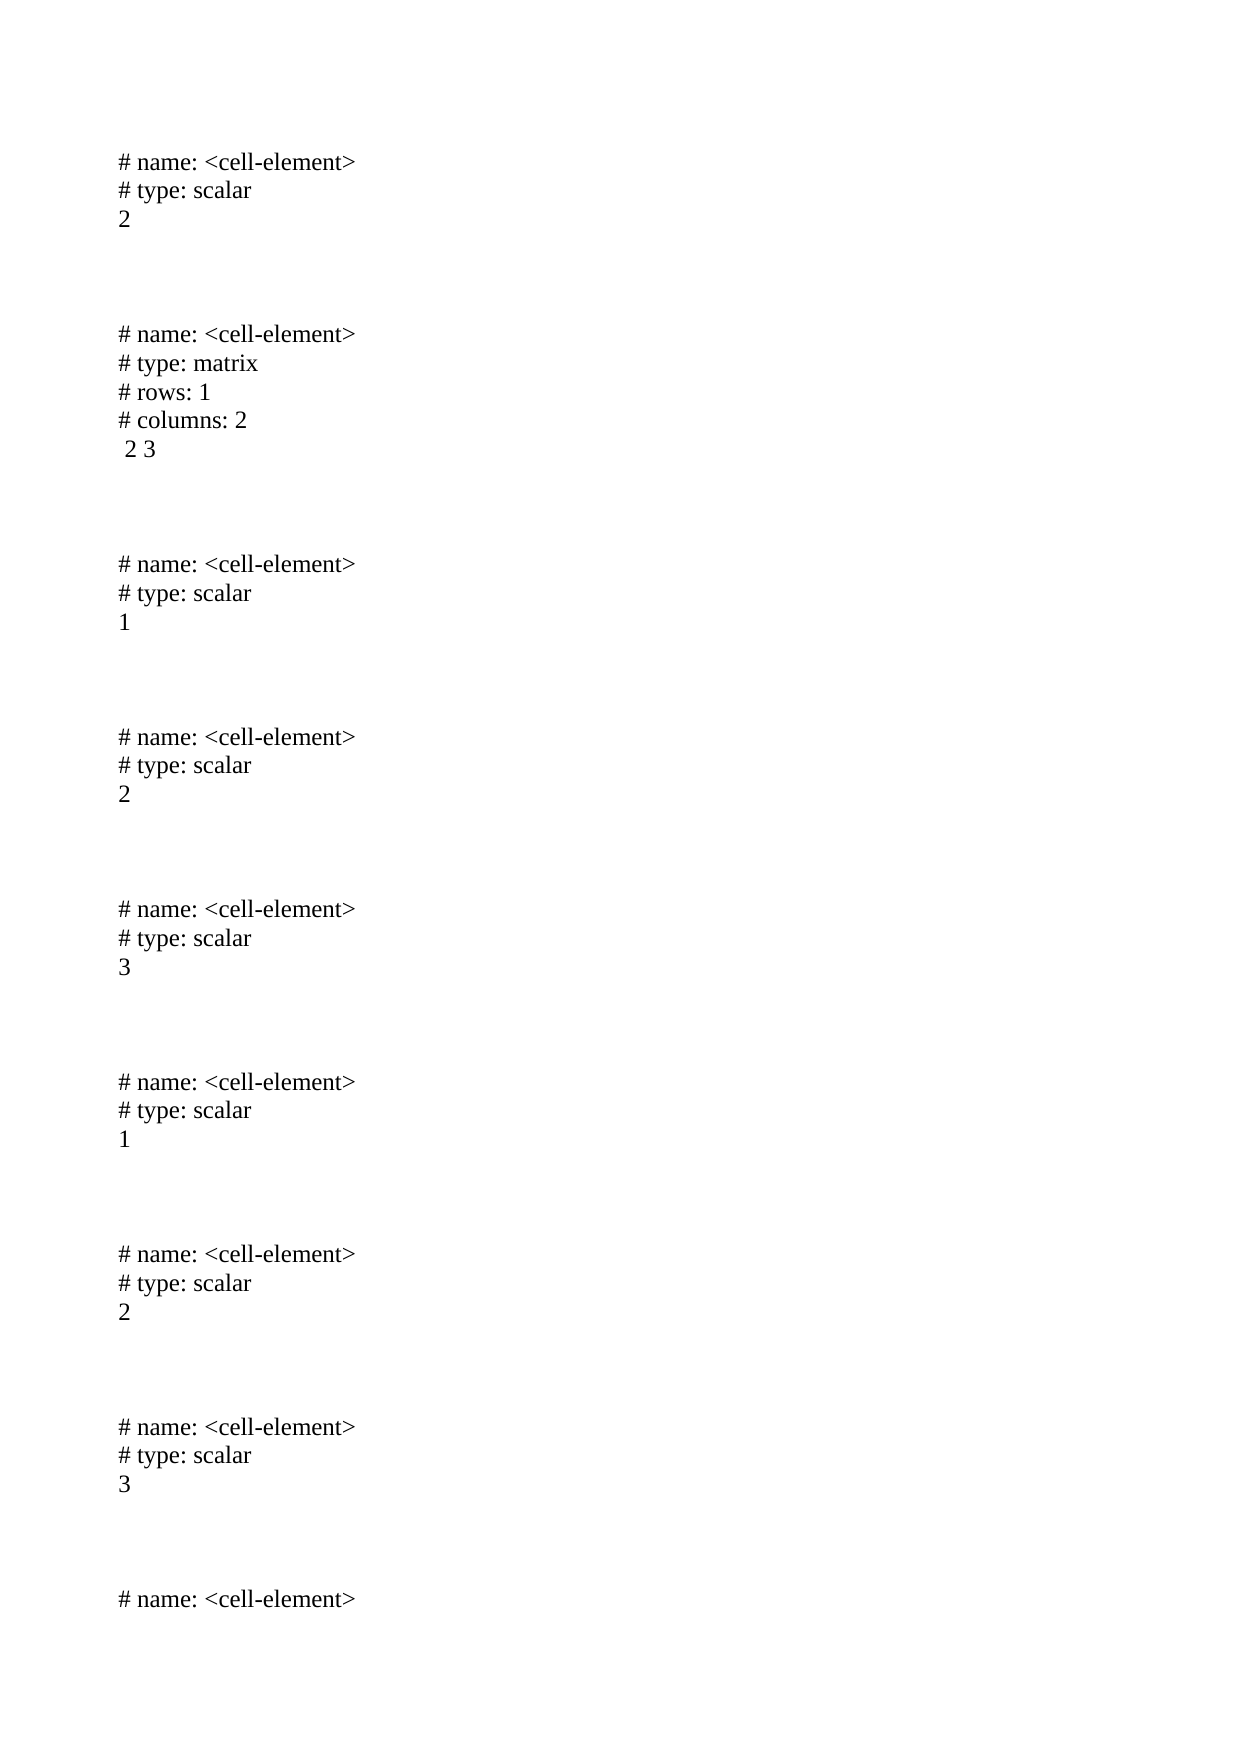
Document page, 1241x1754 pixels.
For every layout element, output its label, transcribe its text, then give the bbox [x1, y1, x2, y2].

text 3 [118, 952, 1122, 981]
text # name: <cell-element> [118, 894, 1122, 923]
text # type: scalar [118, 176, 1122, 204]
text # name: <cell-element> [118, 549, 1122, 578]
text # name: <cell-element> [118, 722, 1122, 751]
text # name: <cell-element> [118, 1584, 1122, 1613]
text # type: scalar [118, 751, 1122, 779]
text # type: matrix [118, 348, 1122, 377]
text 2 [118, 1297, 1122, 1326]
text # name: <cell-element> [118, 147, 1122, 176]
text 2 [118, 204, 1122, 233]
text # type: scalar [118, 1268, 1122, 1297]
text # type: scalar [118, 923, 1122, 952]
text # name: <cell-element> [118, 1412, 1122, 1441]
text # type: scalar [118, 1441, 1122, 1469]
text # type: scalar [118, 578, 1122, 607]
text 3 [118, 1469, 1122, 1498]
text # type: scalar [118, 1096, 1122, 1124]
text # name: <cell-element> [118, 1067, 1122, 1096]
text # rows: 1 [118, 377, 1122, 406]
text 2 [118, 779, 1122, 808]
text # name: <cell-element> [118, 1239, 1122, 1268]
text # name: <cell-element> [118, 319, 1122, 348]
text 1 [118, 607, 1122, 636]
text 1 [118, 1124, 1122, 1153]
text # columns: 2 [118, 406, 1122, 434]
text 2 3 [118, 434, 1122, 463]
